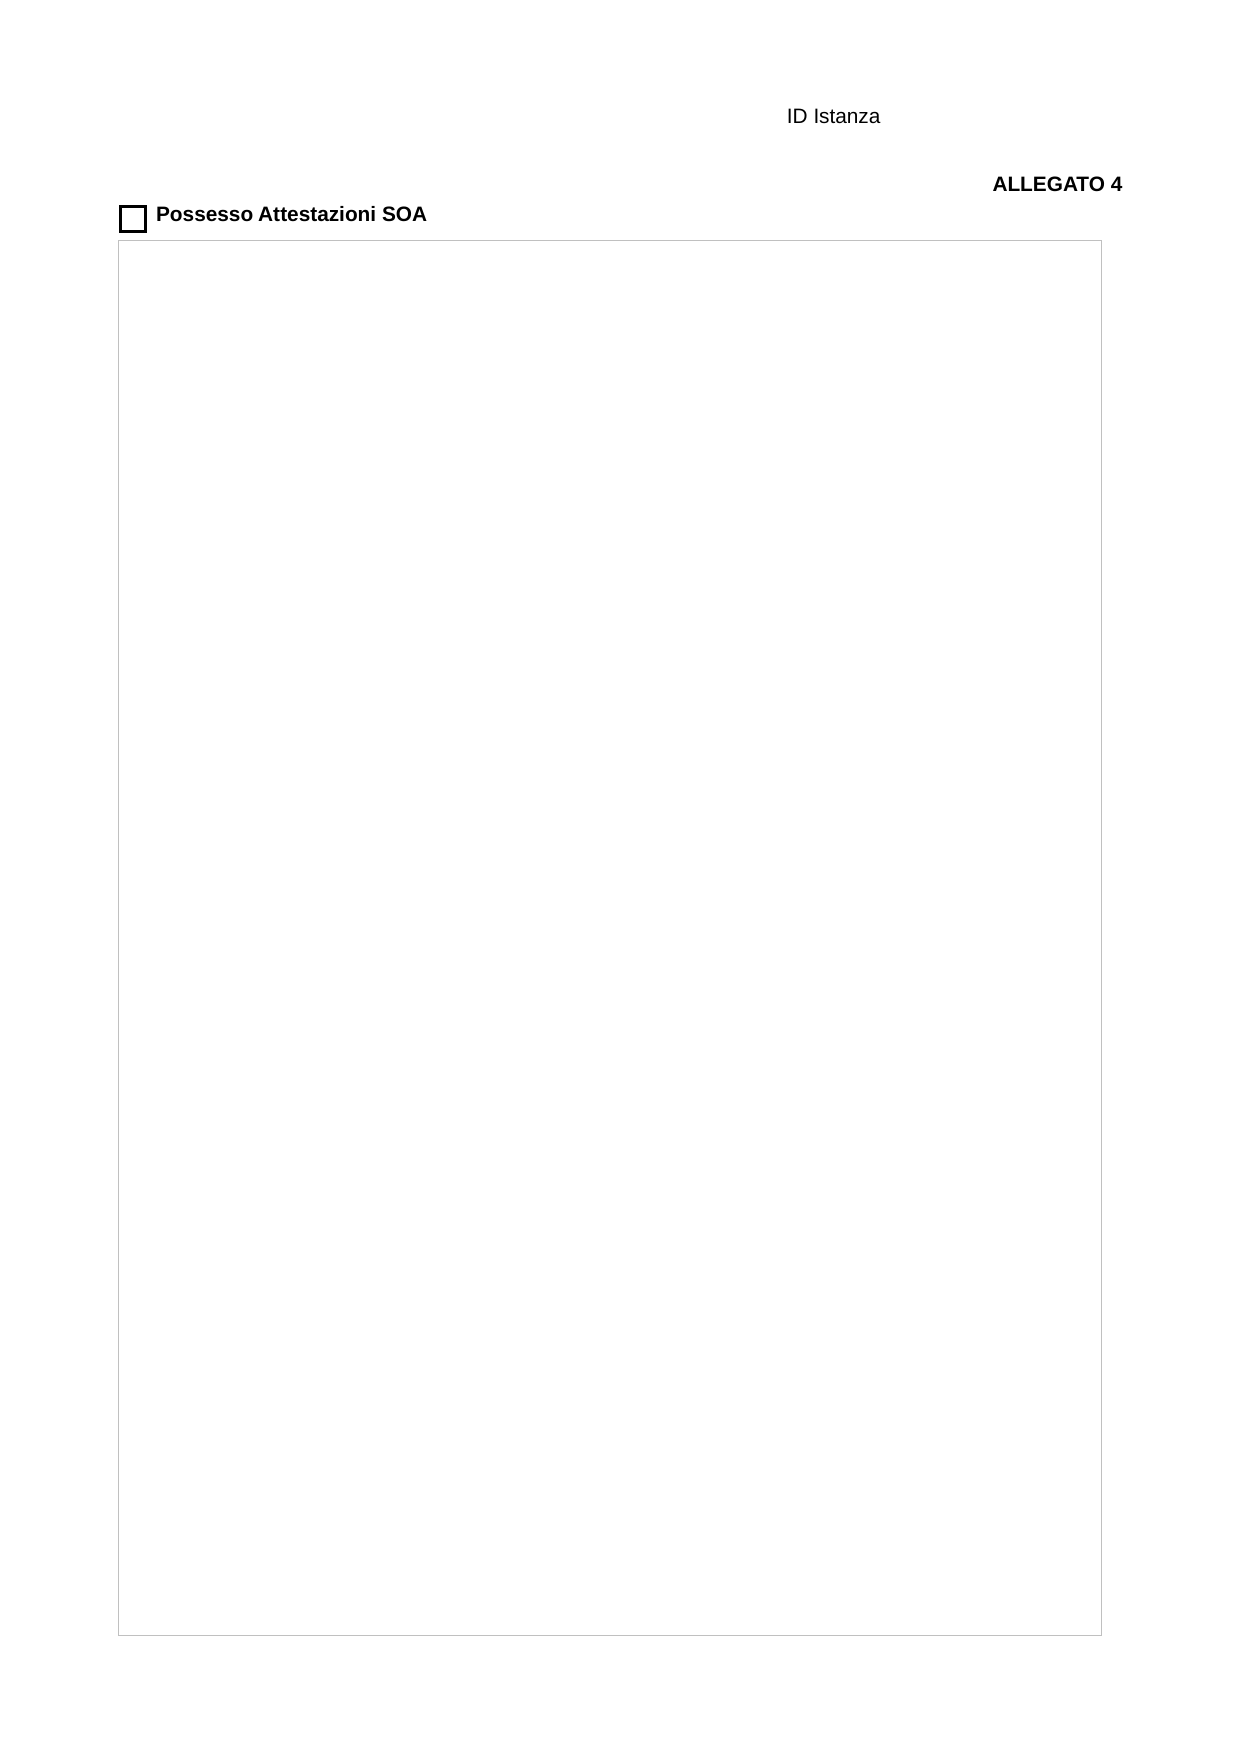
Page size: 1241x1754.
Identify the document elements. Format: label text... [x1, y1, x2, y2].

text Possesso Attestazioni SOA [118, 202, 1122, 234]
text ALLEGATO 4 [118, 172, 1122, 196]
text ID Istanza [118, 94, 886, 135]
